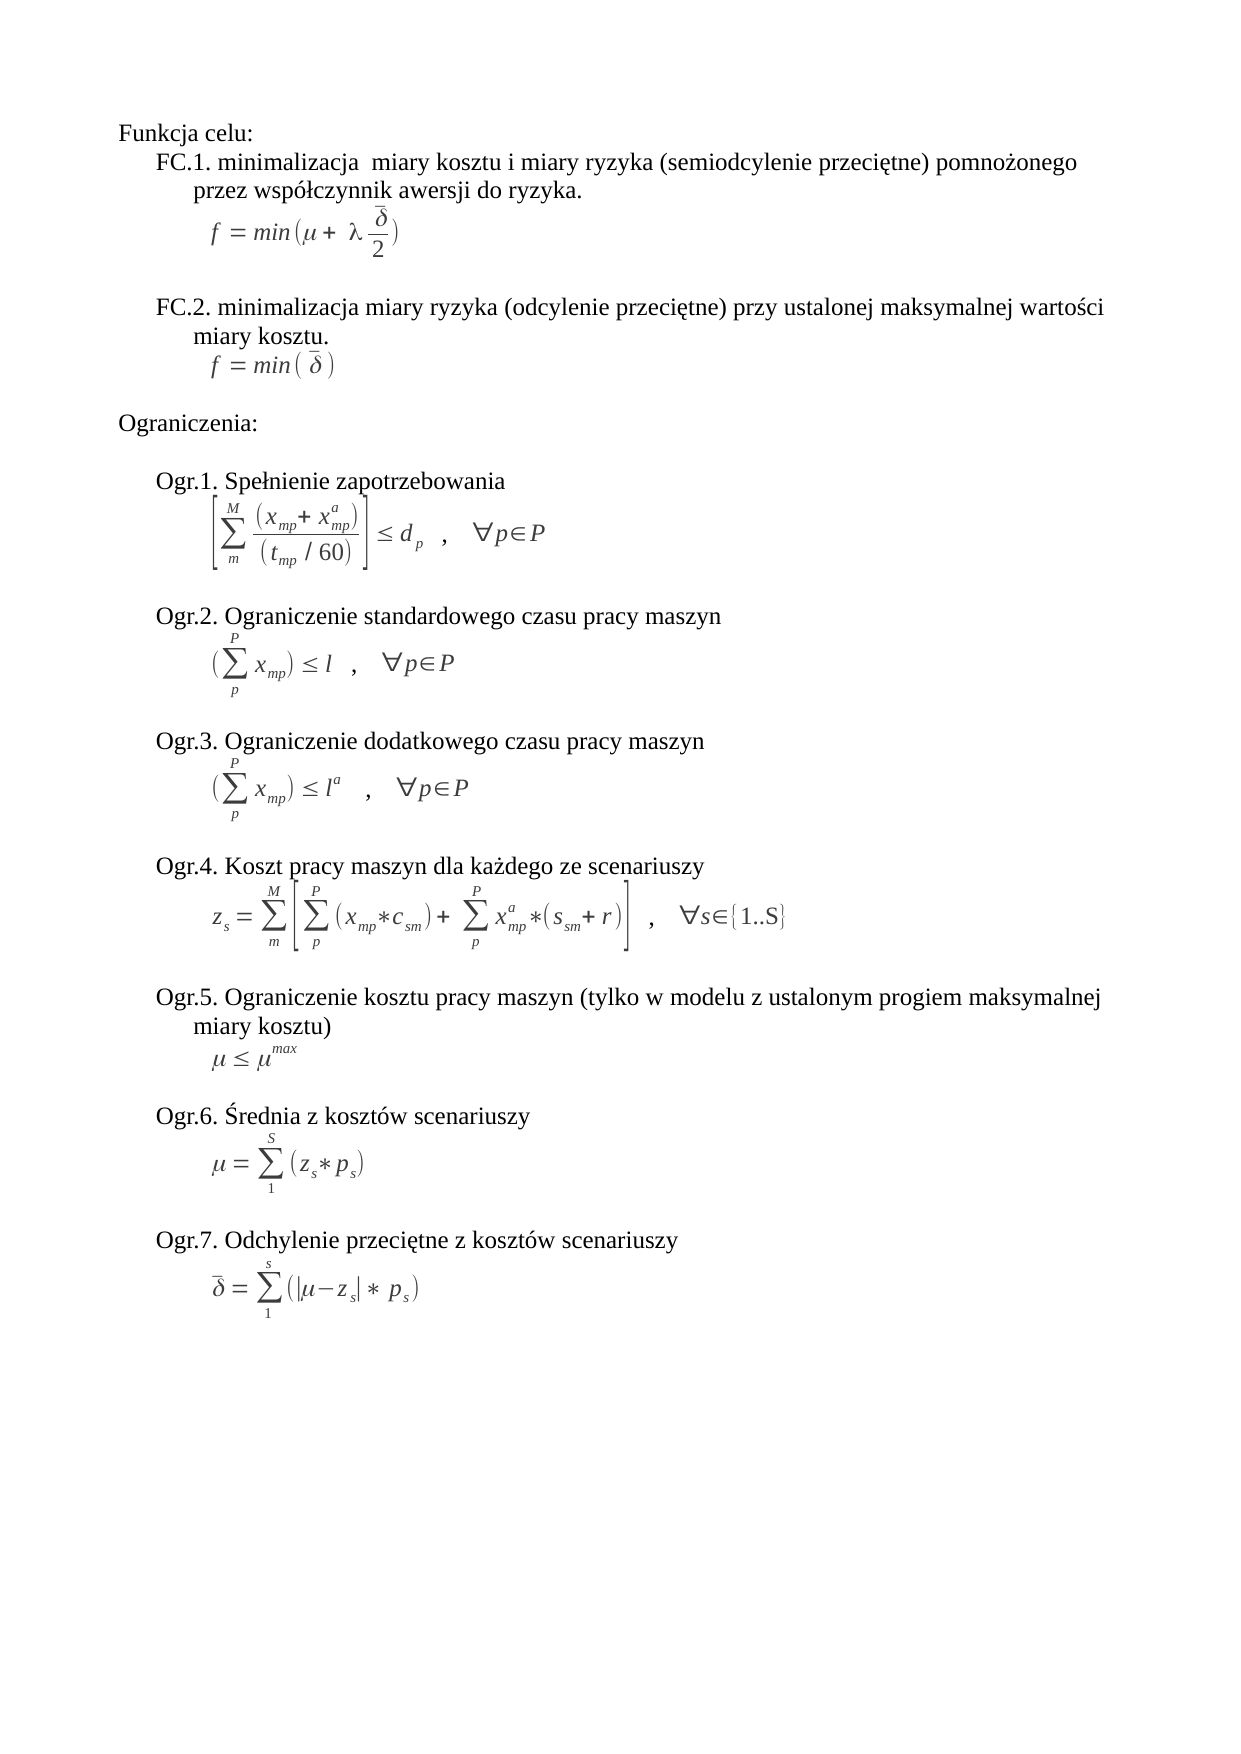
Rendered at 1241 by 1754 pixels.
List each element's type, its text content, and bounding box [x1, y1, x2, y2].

list , [156, 630, 1122, 697]
text Ograniczenia: [118, 408, 1122, 437]
list Ograniczenie dodatkowego czasu pracy maszyn [156, 726, 1122, 755]
list Ograniczenie kosztu pracy maszyn (tylko w modelu z ustalonym progiem maksymalnej miary kosztu) [156, 982, 1122, 1040]
list Średnia z kosztów scenariuszy [156, 1101, 1122, 1129]
list , [156, 879, 1122, 953]
list minimalizacja miary kosztu i miary ryzyka (semiodcylenie przeciętne) pomnożonego przez współczynnik awersji do ryzyka. [156, 147, 1122, 204]
list Spełnienie zapotrzebowania [156, 466, 1122, 495]
list Odchylenie przeciętne z kosztów scenariuszy [156, 1226, 1122, 1254]
text Funkcja celu: [118, 118, 1122, 147]
list Ograniczenie standardowego czasu pracy maszyn [156, 601, 1122, 630]
list minimalizacja miary ryzyka (odcylenie przeciętne) przy ustalonej maksymalnej wartości miary kosztu. [156, 292, 1122, 350]
list , [156, 755, 1122, 822]
list , [156, 495, 1122, 572]
list Koszt pracy maszyn dla każdego ze scenariuszy [156, 851, 1122, 879]
